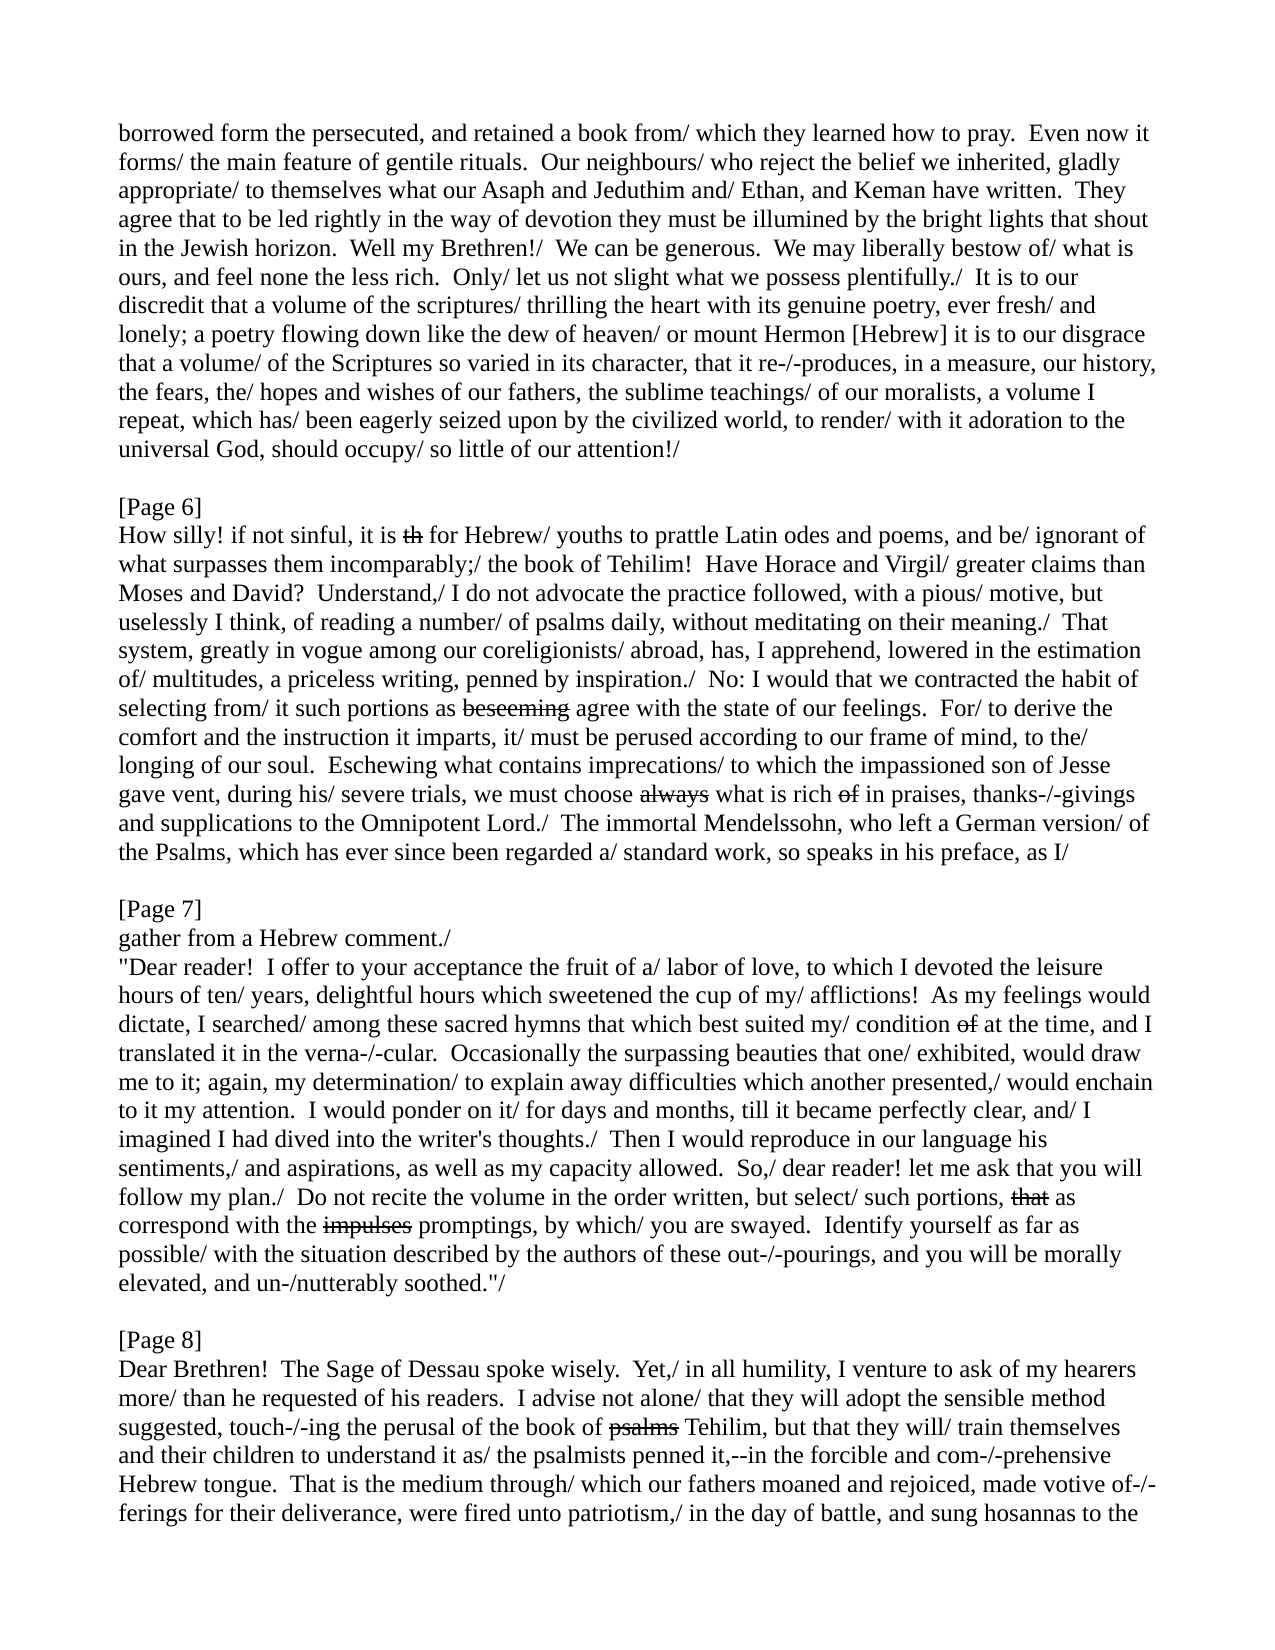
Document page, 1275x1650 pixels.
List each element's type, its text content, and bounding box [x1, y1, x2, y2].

text [Page 6] [118, 492, 1157, 521]
text Dear Brethren! The Sage of Dessau spoke wisely. Yet,/ in all humility, I venture to ask of my hearers more/ than he requested of his readers. I advise not alone/ that they will adopt the sensible method suggested, touch-/-ing the perusal of the book of psalms Tehilim, but that they will/ train themselves and their children to understand it as/ the psalmists penned it,--in the forcible and com-/-prehensive Hebrew tongue. That is the medium through/ which our fathers moaned and rejoiced, made votive of-/-ferings for their deliverance, were fired unto patriotism,/ in the day of battle, and sung hosannas to the [118, 1354, 1157, 1527]
text [Page 7] [118, 894, 1157, 923]
text [Page 8] [118, 1326, 1157, 1354]
text gather from a Hebrew comment./ [118, 923, 1157, 952]
text How silly! if not sinful, it is th for Hebrew/ youths to prattle Latin odes and poems, and be/ ignorant of what surpasses them incomparably;/ the book of Tehilim! Have Horace and Virgil/ greater claims than Moses and David? Understand,/ I do not advocate the practice followed, with a pious/ motive, but uselessly I think, of reading a number/ of psalms daily, without meditating on their meaning./ That system, greatly in vogue among our coreligionists/ abroad, has, I apprehend, lowered in the estimation of/ multitudes, a priceless writing, penned by inspiration./ No: I would that we contracted the habit of selecting from/ it such portions as beseeming agree with the state of our feelings. For/ to derive the comfort and the instruction it imparts, it/ must be perused according to our frame of mind, to the/ longing of our soul. Eschewing what contains imprecations/ to which the impassioned son of Jesse gave vent, during his/ severe trials, we must choose always what is rich of in praises, thanks-/-givings and supplications to the Omnipotent Lord./ The immortal Mendelssohn, who left a German version/ of the Psalms, which has ever since been regarded a/ standard work, so speaks in his preface, as I/ [118, 521, 1157, 866]
text "Dear reader! I offer to your acceptance the fruit of a/ labor of love, to which I devoted the leisure hours of ten/ years, delightful hours which sweetened the cup of my/ afflictions! As my feelings would dictate, I searched/ among these sacred hymns that which best suited my/ condition of at the time, and I translated it in the verna-/-cular. Occasionally the surpassing beauties that one/ exhibited, would draw me to it; again, my determination/ to explain away difficulties which another presented,/ would enchain to it my attention. I would ponder on it/ for days and months, till it became perfectly clear, and/ I imagined I had dived into the writer's thoughts./ Then I would reproduce in our language his sentiments,/ and aspirations, as well as my capacity allowed. So,/ dear reader! let me ask that you will follow my plan./ Do not recite the volume in the order written, but select/ such portions, that as correspond with the impulses promptings, by which/ you are swayed. Identify yourself as far as possible/ with the situation described by the authors of these out-/-pourings, and you will be morally elevated, and un-/nutterably soothed."/ [118, 952, 1157, 1297]
text borrowed form the persecuted, and retained a book from/ which they learned how to pray. Even now it forms/ the main feature of gentile rituals. Our neighbours/ who reject the belief we inherited, gladly appropriate/ to themselves what our Asaph and Jeduthim and/ Ethan, and Keman have written. They agree that to be led rightly in the way of devotion they must be illumined by the bright lights that shout in the Jewish horizon. Well my Brethren!/ We can be generous. We may liberally bestow of/ what is ours, and feel none the less rich. Only/ let us not slight what we possess plentifully./ It is to our discredit that a volume of the scriptures/ thrilling the heart with its genuine poetry, ever fresh/ and lonely; a poetry flowing down like the dew of heaven/ or mount Hermon [Hebrew] it is to our disgrace that a volume/ of the Scriptures so varied in its character, that it re-/-produces, in a measure, our history, the fears, the/ hopes and wishes of our fathers, the sublime teachings/ of our moralists, a volume I repeat, which has/ been eagerly seized upon by the civilized world, to render/ with it adoration to the universal God, should occupy/ so little of our attention!/ [118, 118, 1157, 463]
